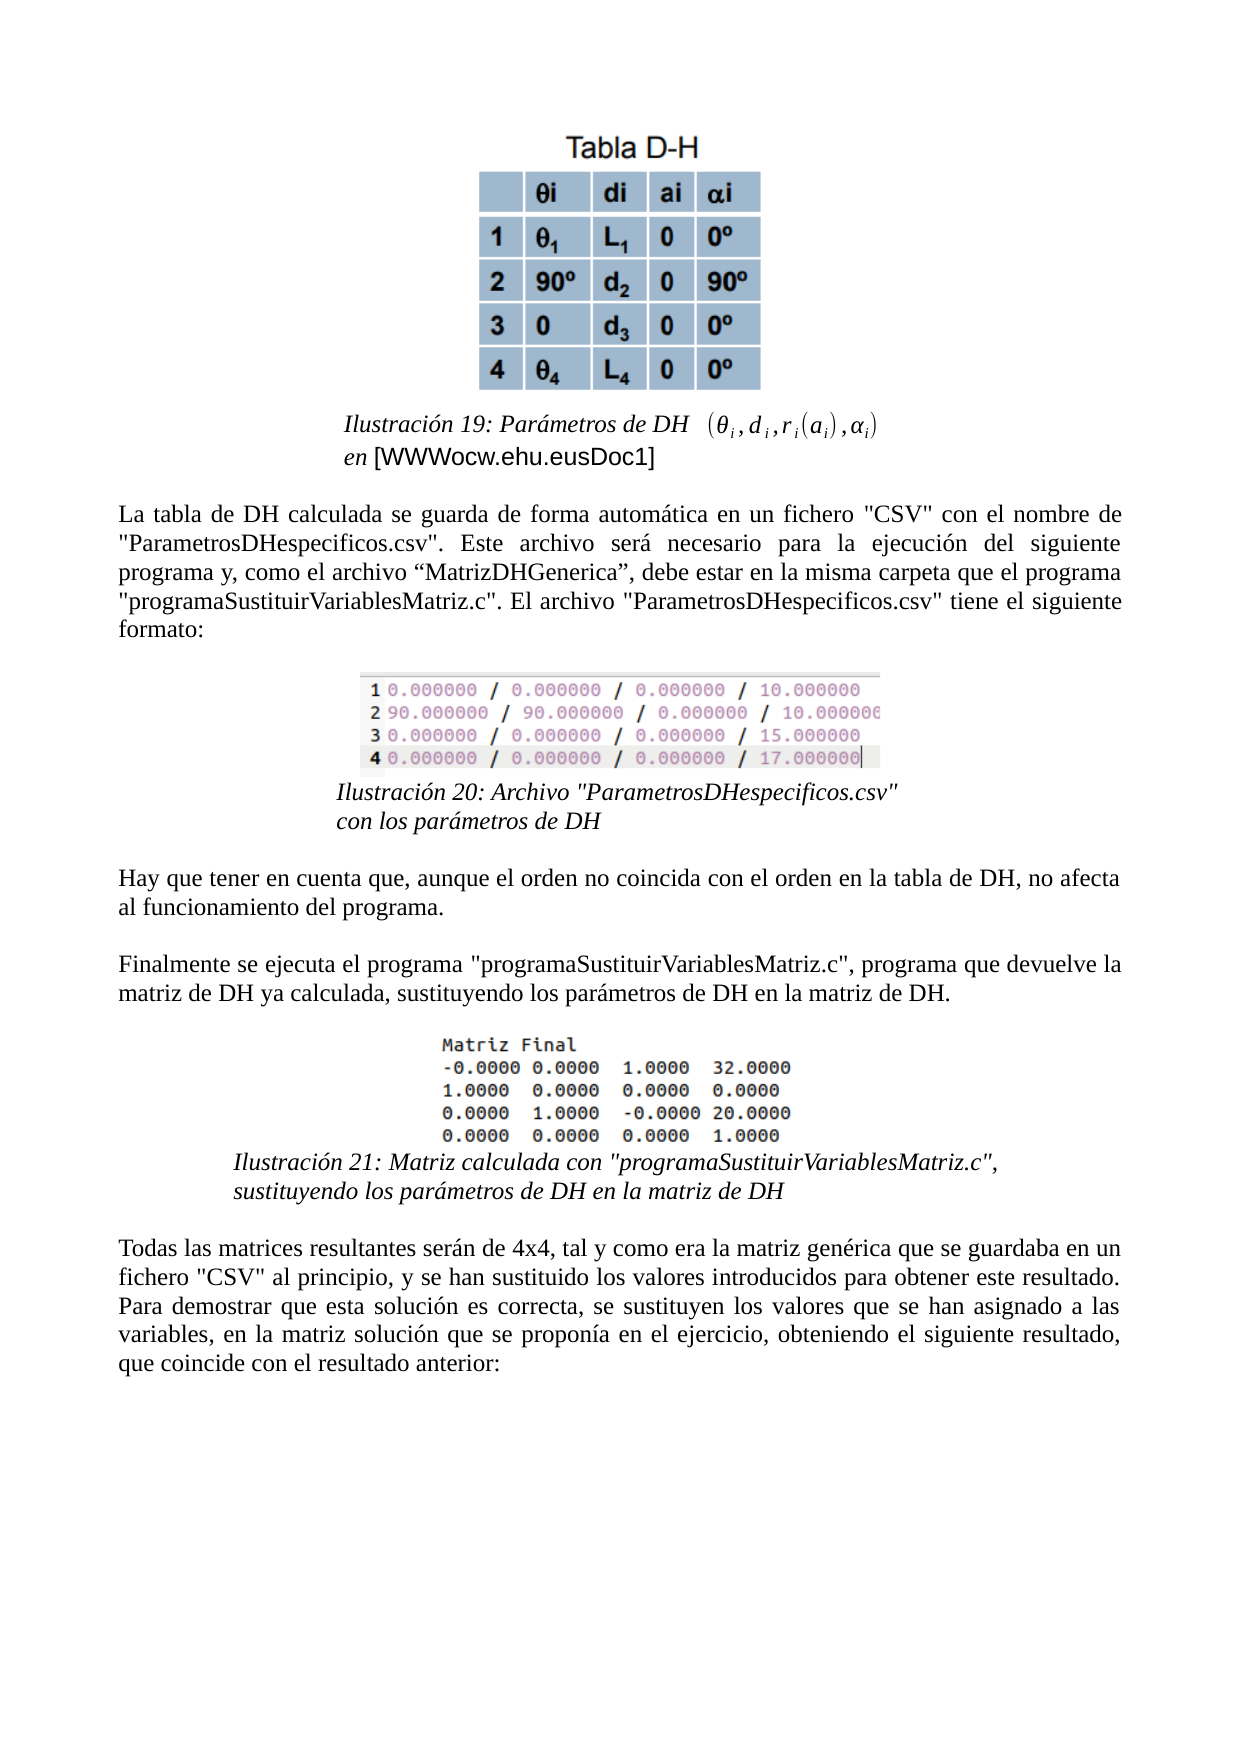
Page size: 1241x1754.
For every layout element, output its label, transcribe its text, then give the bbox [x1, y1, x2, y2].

text Todas las matrices resultantes serán de 4x4, tal y como era la matriz genérica que se guardaba en un fichero "CSV" al principio, y se han sustituido los valores introducidos para obtener este resultado. Para demostrar que esta solución es correcta, se sustituyen los valores que se han asignado a las variables, en la matriz solución que se proponía en el ejercicio, obteniendo el siguiente resultado, que coincide con el resultado anterior: [118, 1233, 1122, 1377]
text Finalmente se ejecuta el programa "programaSustituirVariablesMatriz.c", programa que devuelve la matriz de DH ya calculada, sustituyendo los parámetros de DH en la matriz de DH. [118, 949, 1122, 1007]
picture [441, 1035, 799, 1147]
text Ilustración 19: Parámetros de DHen [WWWocw.ehu.eusDoc1] [344, 131, 897, 471]
text La tabla de DH calculada se guarda de forma automática en un fichero "CSV" con el nombre de "ParametrosDHespecificos.csv". Este archivo será necesario para la ejecución del siguiente programa y, como el archivo “MatrizDHGenerica”, debe estar en la misma carpeta que el programa "programaSustituirVariablesMatriz.c". El archivo "ParametrosDHespecificos.csv" tiene el siguiente formato: [118, 499, 1122, 643]
text Hay que tener en cuenta que, aunque el orden no coincida con el orden en la tabla de DH, no afecta al funcionamiento del programa. [118, 863, 1122, 921]
text Ilustración 20: Archivo "ParametrosDHespecificos.csv" con los parámetros de DH [336, 684, 904, 834]
picture [360, 672, 880, 777]
text Ilustración 21: Matriz calculada con "programaSustituirVariablesMatriz.c", sustituyendo los parámetros de DH en la matriz de DH [233, 1048, 1007, 1204]
picture [453, 118, 787, 410]
